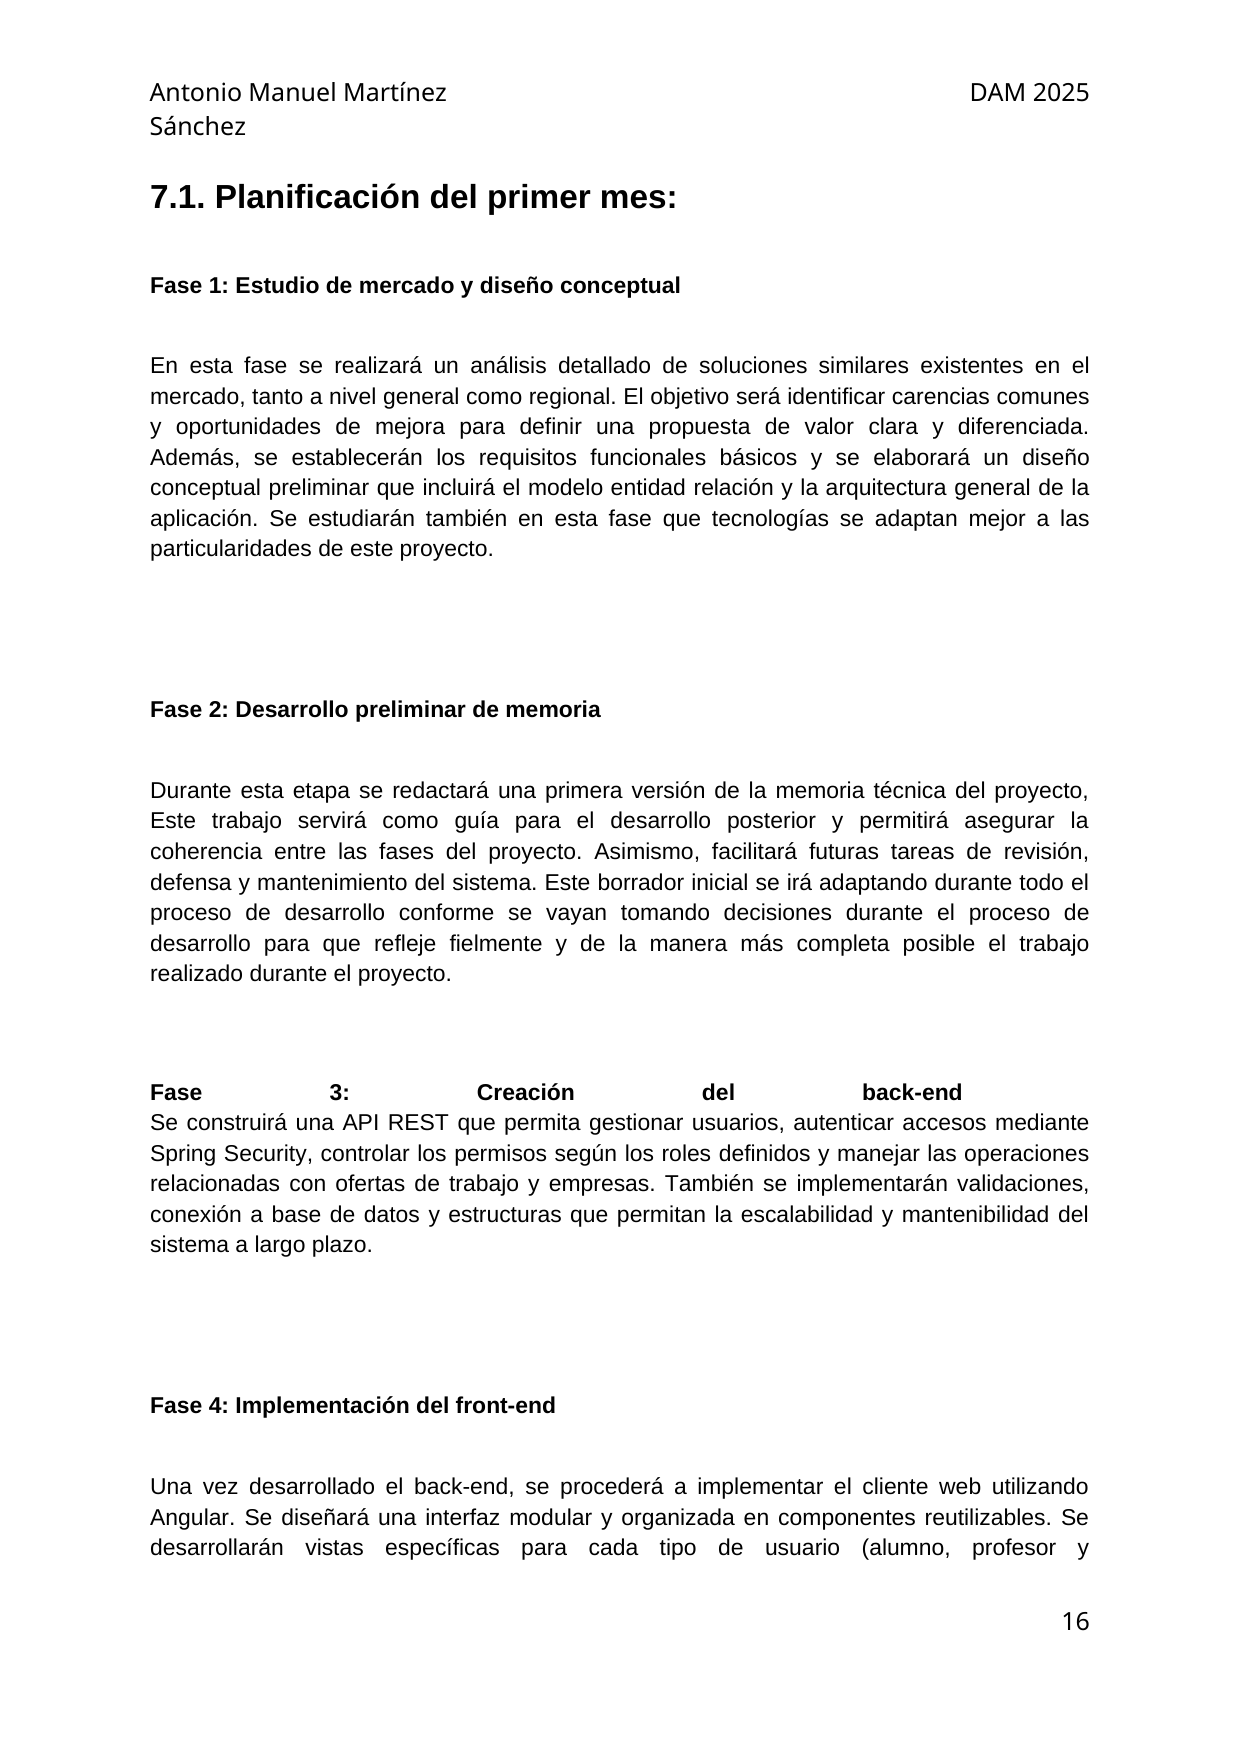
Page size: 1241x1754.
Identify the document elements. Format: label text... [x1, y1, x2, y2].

text Fase 3: Creación del back-end Se construirá una API REST que permita gestionar usuarios, autenticar accesos mediante Spring Security, controlar los permisos según los roles definidos y manejar las operaciones relacionadas con ofertas de trabajo y empresas. También se implementarán validaciones, conexión a base de datos y estructuras que permitan la escalabilidad y mantenibilidad del sistema a largo plazo. [150, 1041, 1090, 1258]
text Una vez desarrollado el back-end, se procederá a implementar el cliente web utilizando Angular. Se diseñará una interfaz modular y organizada en componentes reutilizables. Se desarrollarán vistas específicas para cada tipo de usuario (alumno, profesor y [150, 1473, 1090, 1560]
text Fase 2: Desarrollo preliminar de memoria [150, 696, 1090, 723]
text Fase 4: Implementación del front-end [150, 1392, 1090, 1419]
text Durante esta etapa se redactará una primera versión de la memoria técnica del proyecto, Este trabajo servirá como guía para el desarrollo posterior y permitirá asegurar la coherencia entre las fases del proyecto. Asimismo, facilitará futuras tareas de revisión, defensa y mantenimiento del sistema. Este borrador inicial se irá adaptando durante todo el proceso de desarrollo conforme se vayan tomando decisiones durante el proceso de desarrollo para que refleje fielmente y de la manera más completa posible el trabajo realizado durante el proyecto. [150, 777, 1090, 986]
text 7.1. Planificación del primer mes: [150, 177, 1090, 216]
text En esta fase se realizará un análisis detallado de soluciones similares existentes en el mercado, tanto a nivel general como regional. El objetivo será identificar carencias comunes y oportunidades de mejora para definir una propuesta de valor clara y diferenciada. Además, se establecerán los requisitos funcionales básicos y se elaborará un diseño conceptual preliminar que incluirá el modelo entidad relación y la arquitectura general de la aplicación. Se estudiarán también en esta fase que tecnologías se adaptan mejor a las particularidades de este proyecto. [150, 352, 1090, 562]
text Fase 1: Estudio de mercado y diseño conceptual [150, 272, 1090, 298]
